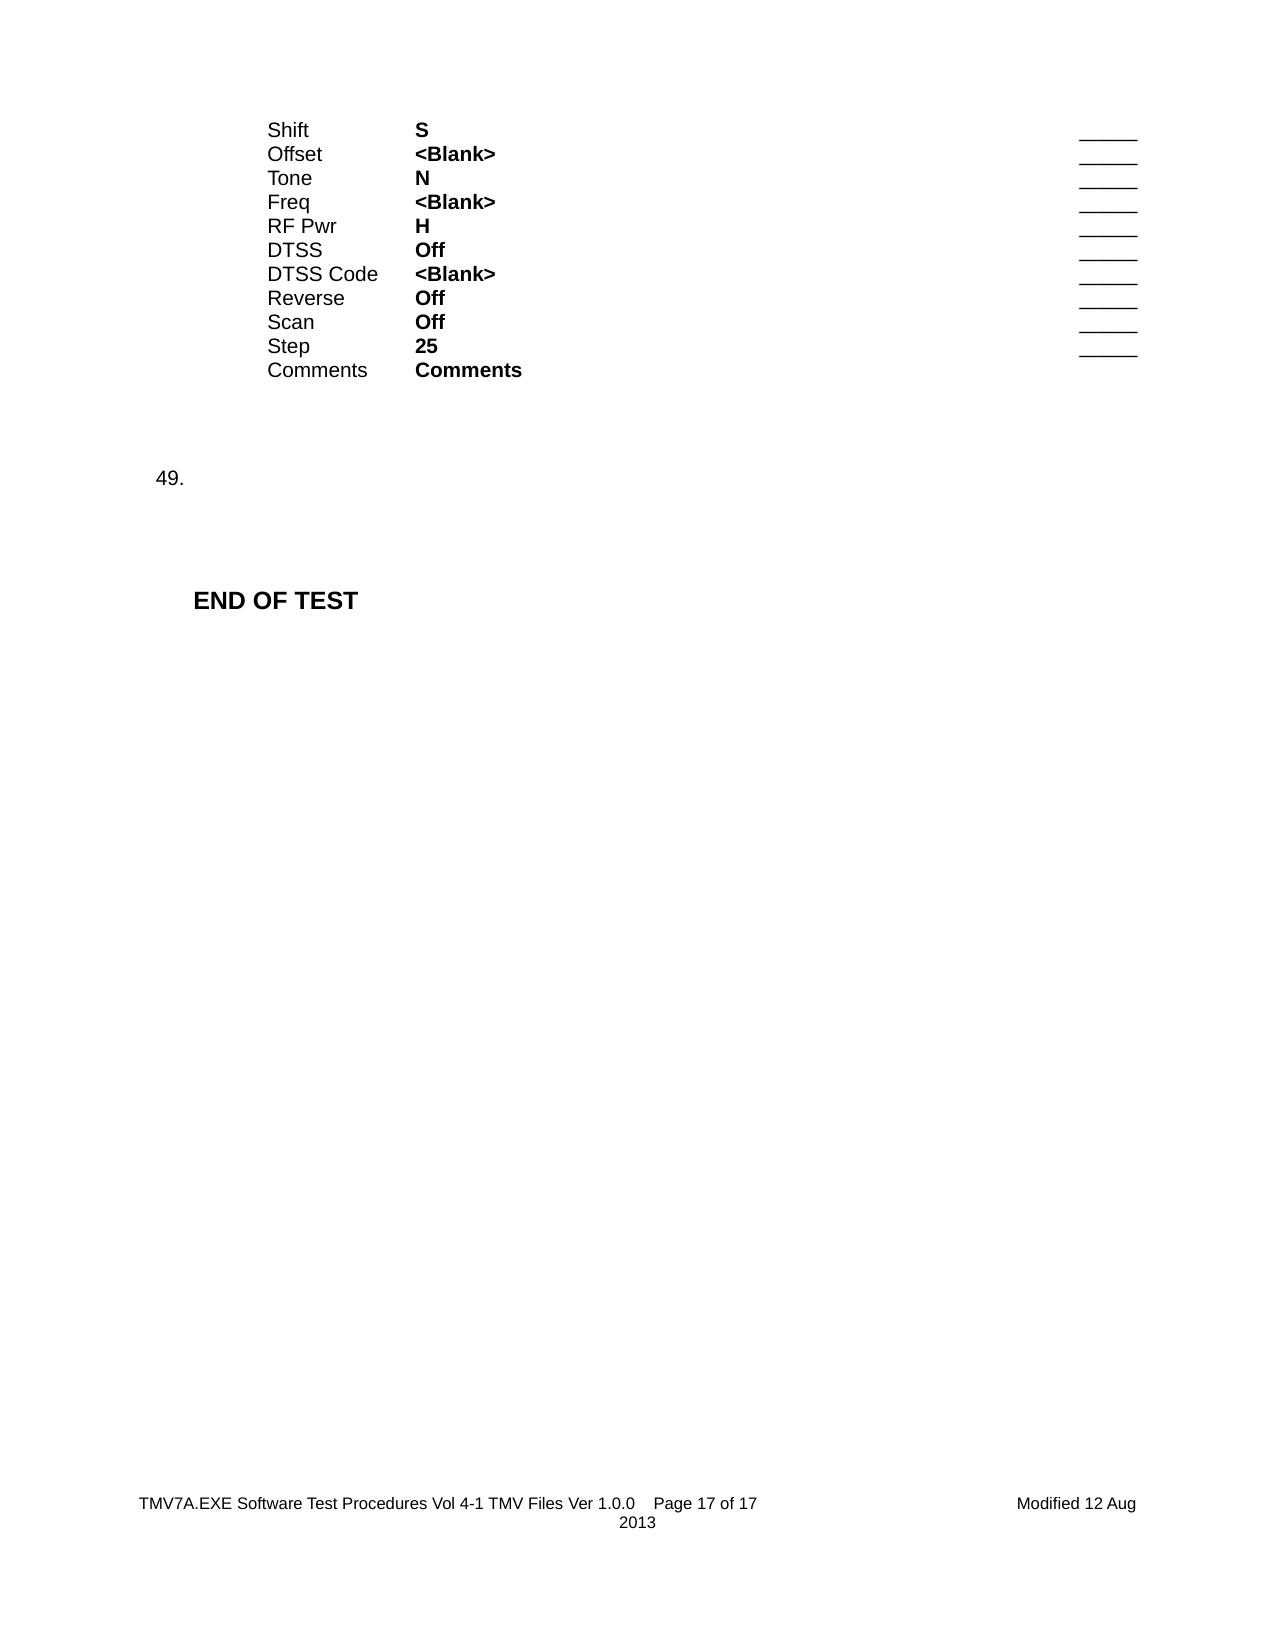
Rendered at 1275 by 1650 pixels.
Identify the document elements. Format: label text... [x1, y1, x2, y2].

list Shift S _____ Offset <Blank> _____ Tone N _____ Freq <Blank> _____ RF Pwr H _____ DTSS Off _____ DTSS Code <Blank> _____ Reverse Off _____ Scan Off _____ Step 25 _____ Comments Comments [156, 118, 1157, 453]
list END OF TEST [156, 466, 1157, 614]
